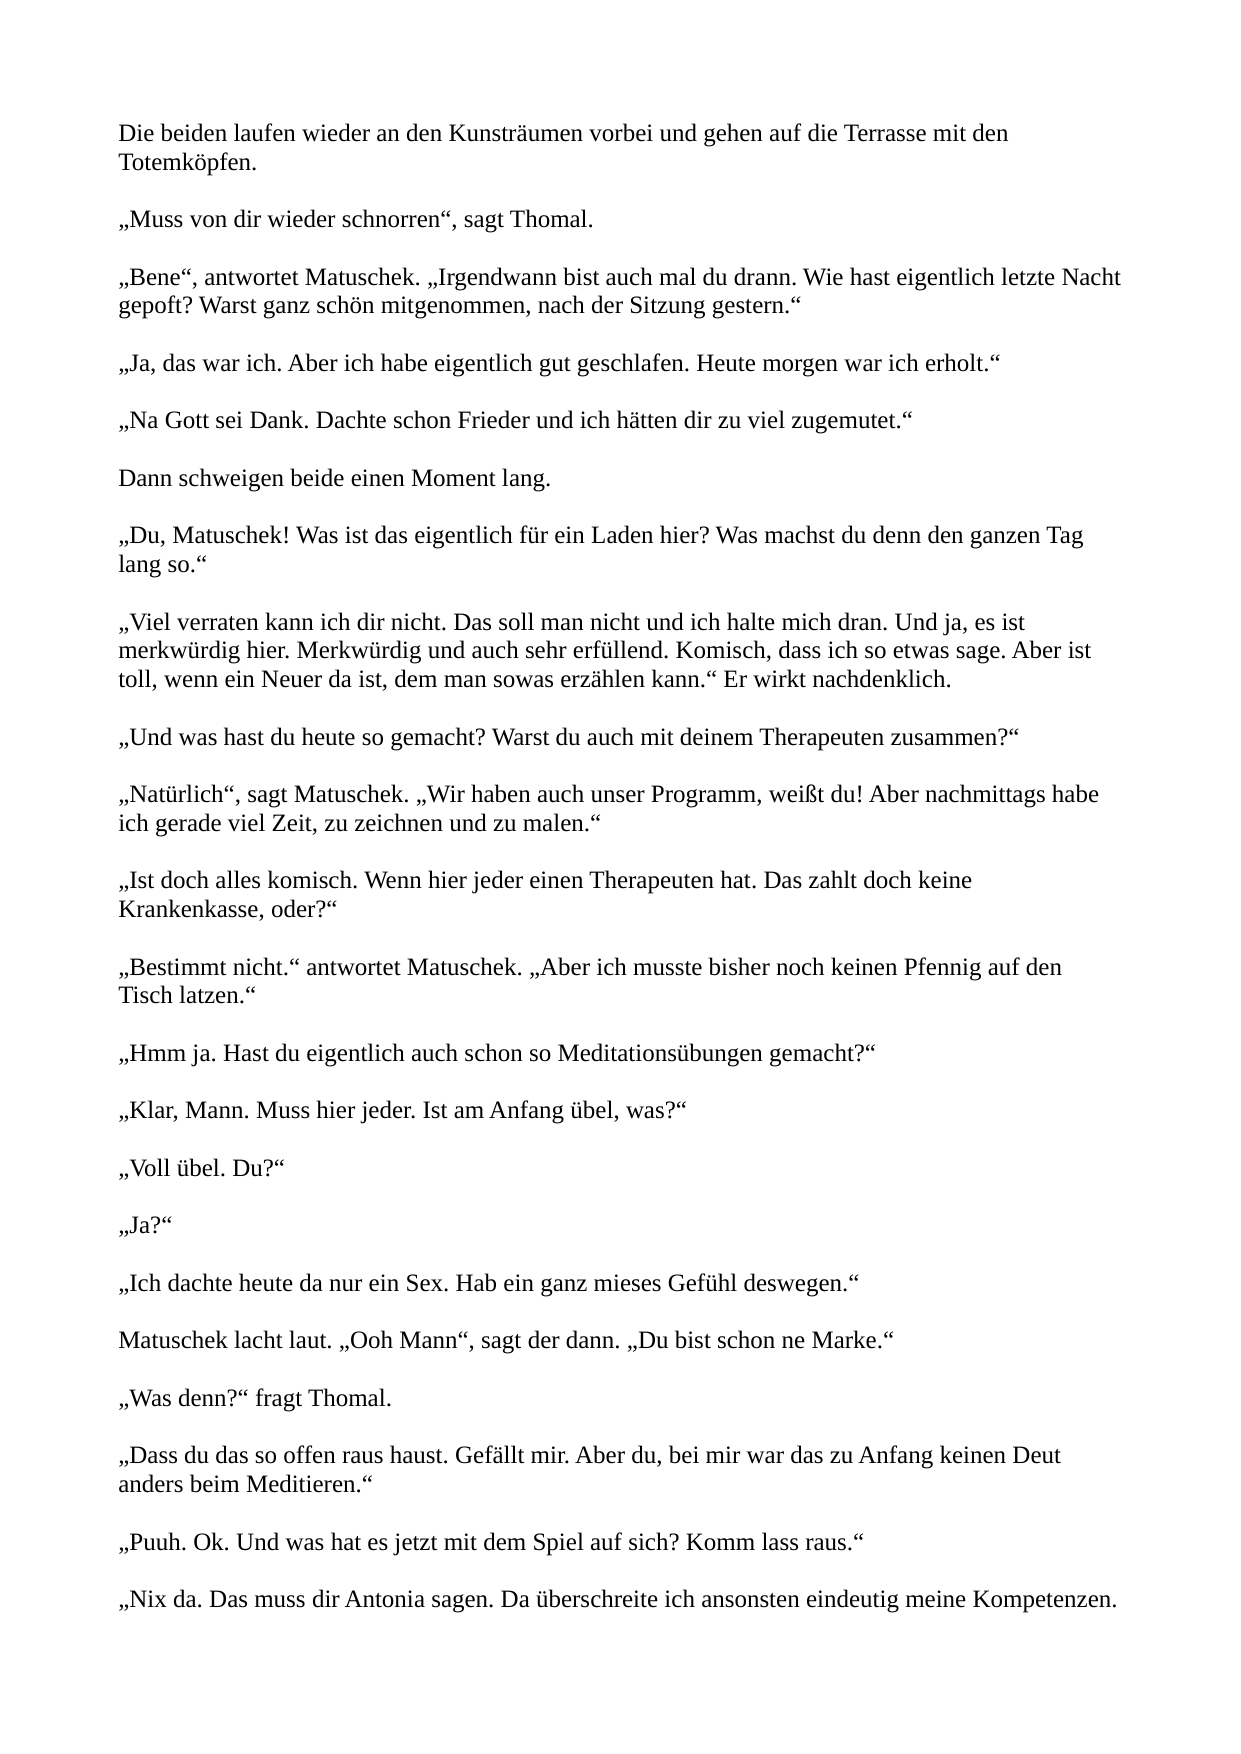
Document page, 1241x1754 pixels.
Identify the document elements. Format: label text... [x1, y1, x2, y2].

text „Muss von dir wieder schnorren“, sagt Thomal. [118, 204, 1122, 233]
text „Ich dachte heute da nur ein Sex. Hab ein ganz mieses Gefühl deswegen.“ [118, 1268, 1122, 1297]
text „Voll übel. Du?“ [118, 1153, 1122, 1182]
text „Dass du das so offen raus haust. Gefällt mir. Aber du, bei mir war das zu Anfang keinen Deut anders beim Meditieren.“ [118, 1441, 1122, 1498]
text „Puuh. Ok. Und was hat es jetzt mit dem Spiel auf sich? Komm lass raus.“ [118, 1527, 1122, 1556]
text Dann schweigen beide einen Moment lang. [118, 463, 1122, 492]
text „Bestimmt nicht.“ antwortet Matuschek. „Aber ich musste bisher noch keinen Pfennig auf den Tisch latzen.“ [118, 952, 1122, 1009]
text „Ist doch alles komisch. Wenn hier jeder einen Therapeuten hat. Das zahlt doch keine Krankenkasse, oder?“ [118, 866, 1122, 923]
text „Klar, Mann. Muss hier jeder. Ist am Anfang übel, was?“ [118, 1096, 1122, 1124]
text „Natürlich“, sagt Matuschek. „Wir haben auch unser Programm, weißt du! Aber nachmittags habe ich gerade viel Zeit, zu zeichnen und zu malen.“ [118, 779, 1122, 837]
text „Ja, das war ich. Aber ich habe eigentlich gut geschlafen. Heute morgen war ich erholt.“ [118, 348, 1122, 377]
text „Und was hast du heute so gemacht? Warst du auch mit deinem Therapeuten zusammen?“ [118, 722, 1122, 751]
text Die beiden laufen wieder an den Kunsträumen vorbei und gehen auf die Terrasse mit den Totemköpfen. [118, 118, 1122, 176]
text „Hmm ja. Hast du eigentlich auch schon so Meditationsübungen gemacht?“ [118, 1038, 1122, 1067]
text Matuschek lacht laut. „Ooh Mann“, sagt der dann. „Du bist schon ne Marke.“ [118, 1326, 1122, 1354]
text „Ja?“ [118, 1211, 1122, 1239]
text „Nix da. Das muss dir Antonia sagen. Da überschreite ich ansonsten eindeutig meine Kompetenzen. [118, 1584, 1122, 1613]
text „Was denn?“ fragt Thomal. [118, 1383, 1122, 1412]
text „Viel verraten kann ich dir nicht. Das soll man nicht und ich halte mich dran. Und ja, es ist merkwürdig hier. Merkwürdig und auch sehr erfüllend. Komisch, dass ich so etwas sage. Aber ist toll, wenn ein Neuer da ist, dem man sowas erzählen kann.“ Er wirkt nachdenklich. [118, 607, 1122, 693]
text „Du, Matuschek! Was ist das eigentlich für ein Laden hier? Was machst du denn den ganzen Tag lang so.“ [118, 521, 1122, 578]
text „Na Gott sei Dank. Dachte schon Frieder und ich hätten dir zu viel zugemutet.“ [118, 406, 1122, 434]
text „Bene“, antwortet Matuschek. „Irgendwann bist auch mal du drann. Wie hast eigentlich letzte Nacht gepoft? Warst ganz schön mitgenommen, nach der Sitzung gestern.“ [118, 262, 1122, 319]
